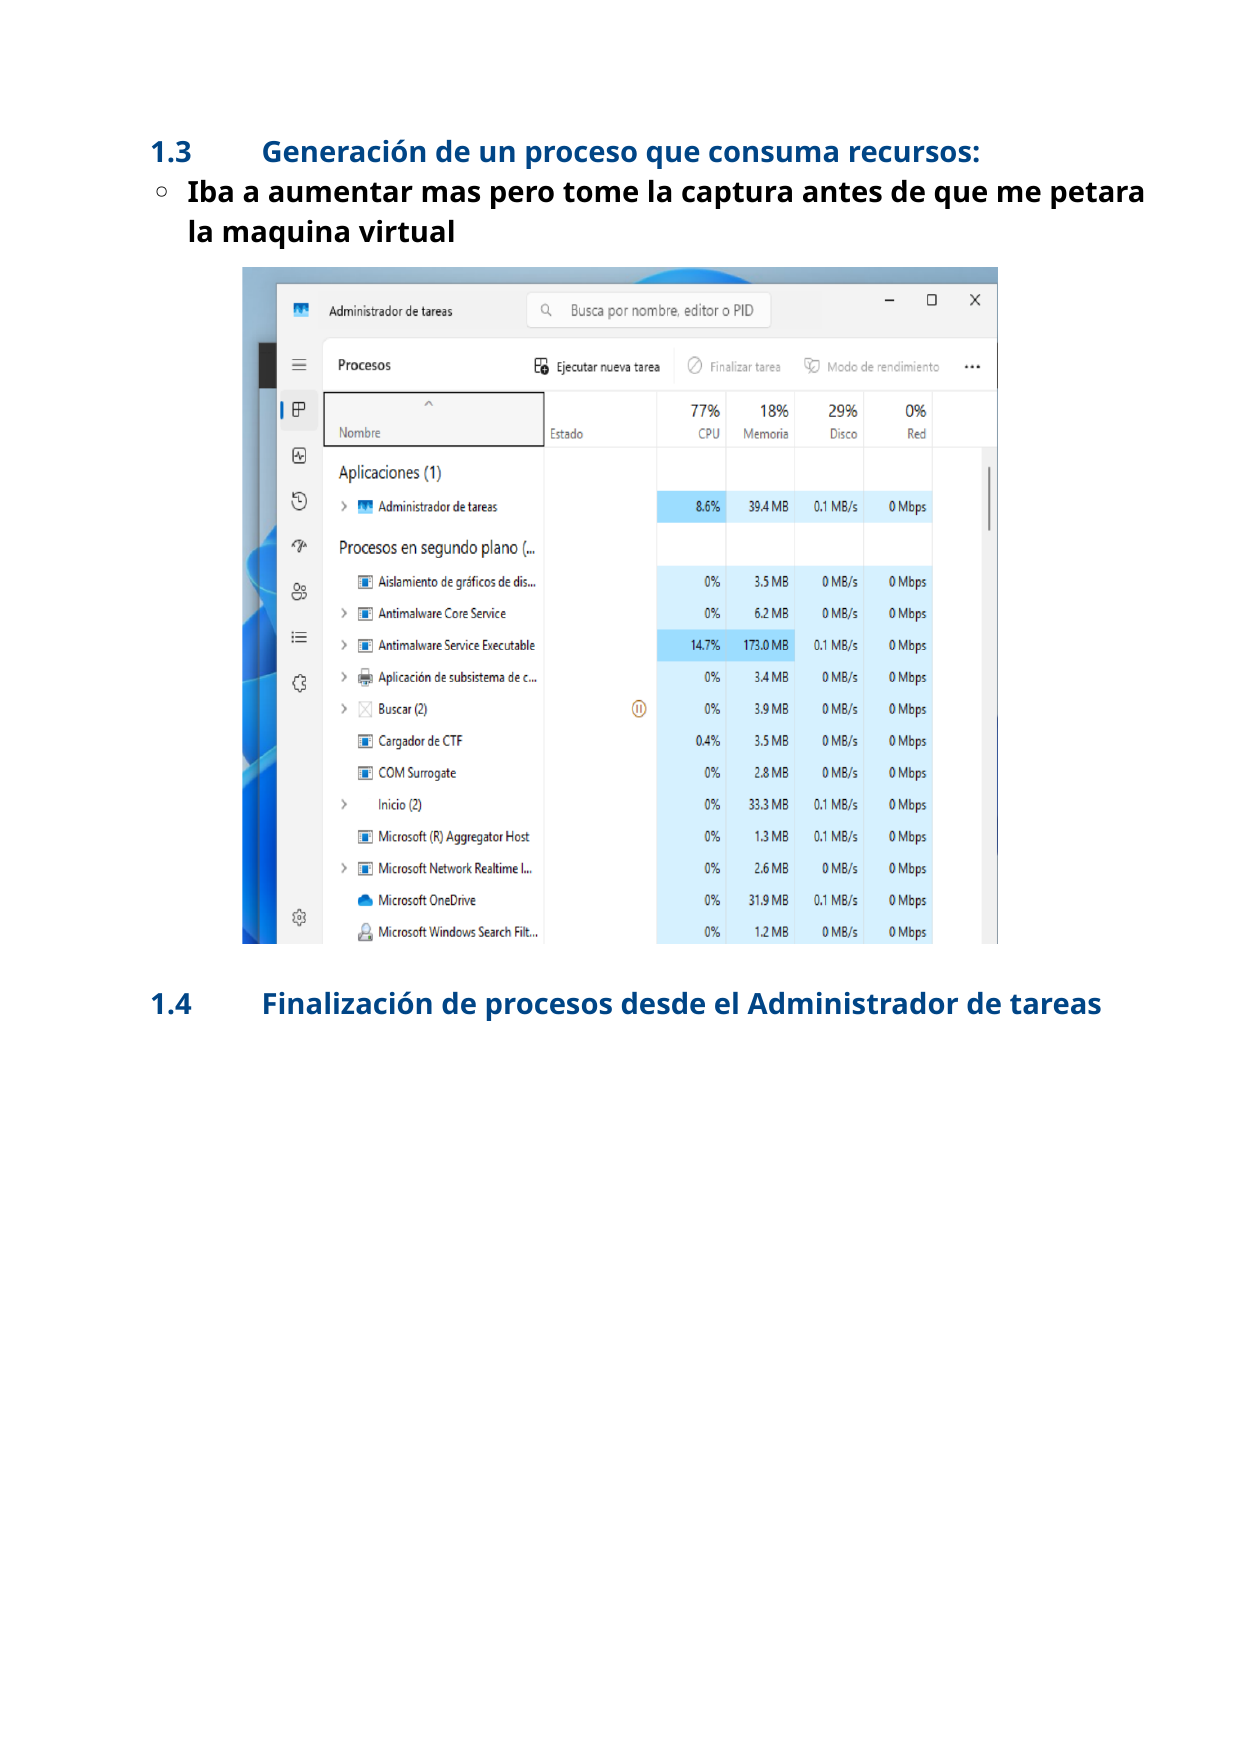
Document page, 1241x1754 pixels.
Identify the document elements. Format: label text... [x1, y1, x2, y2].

list Iba a aumentar mas pero tome la captura antes de que me petara la maquina virtual [150, 171, 1165, 251]
list Generación de un proceso que consuma recursos: [150, 132, 1165, 171]
picture [242, 267, 998, 944]
list Finalización de procesos desde el Administrador de tareas [150, 983, 1165, 1023]
